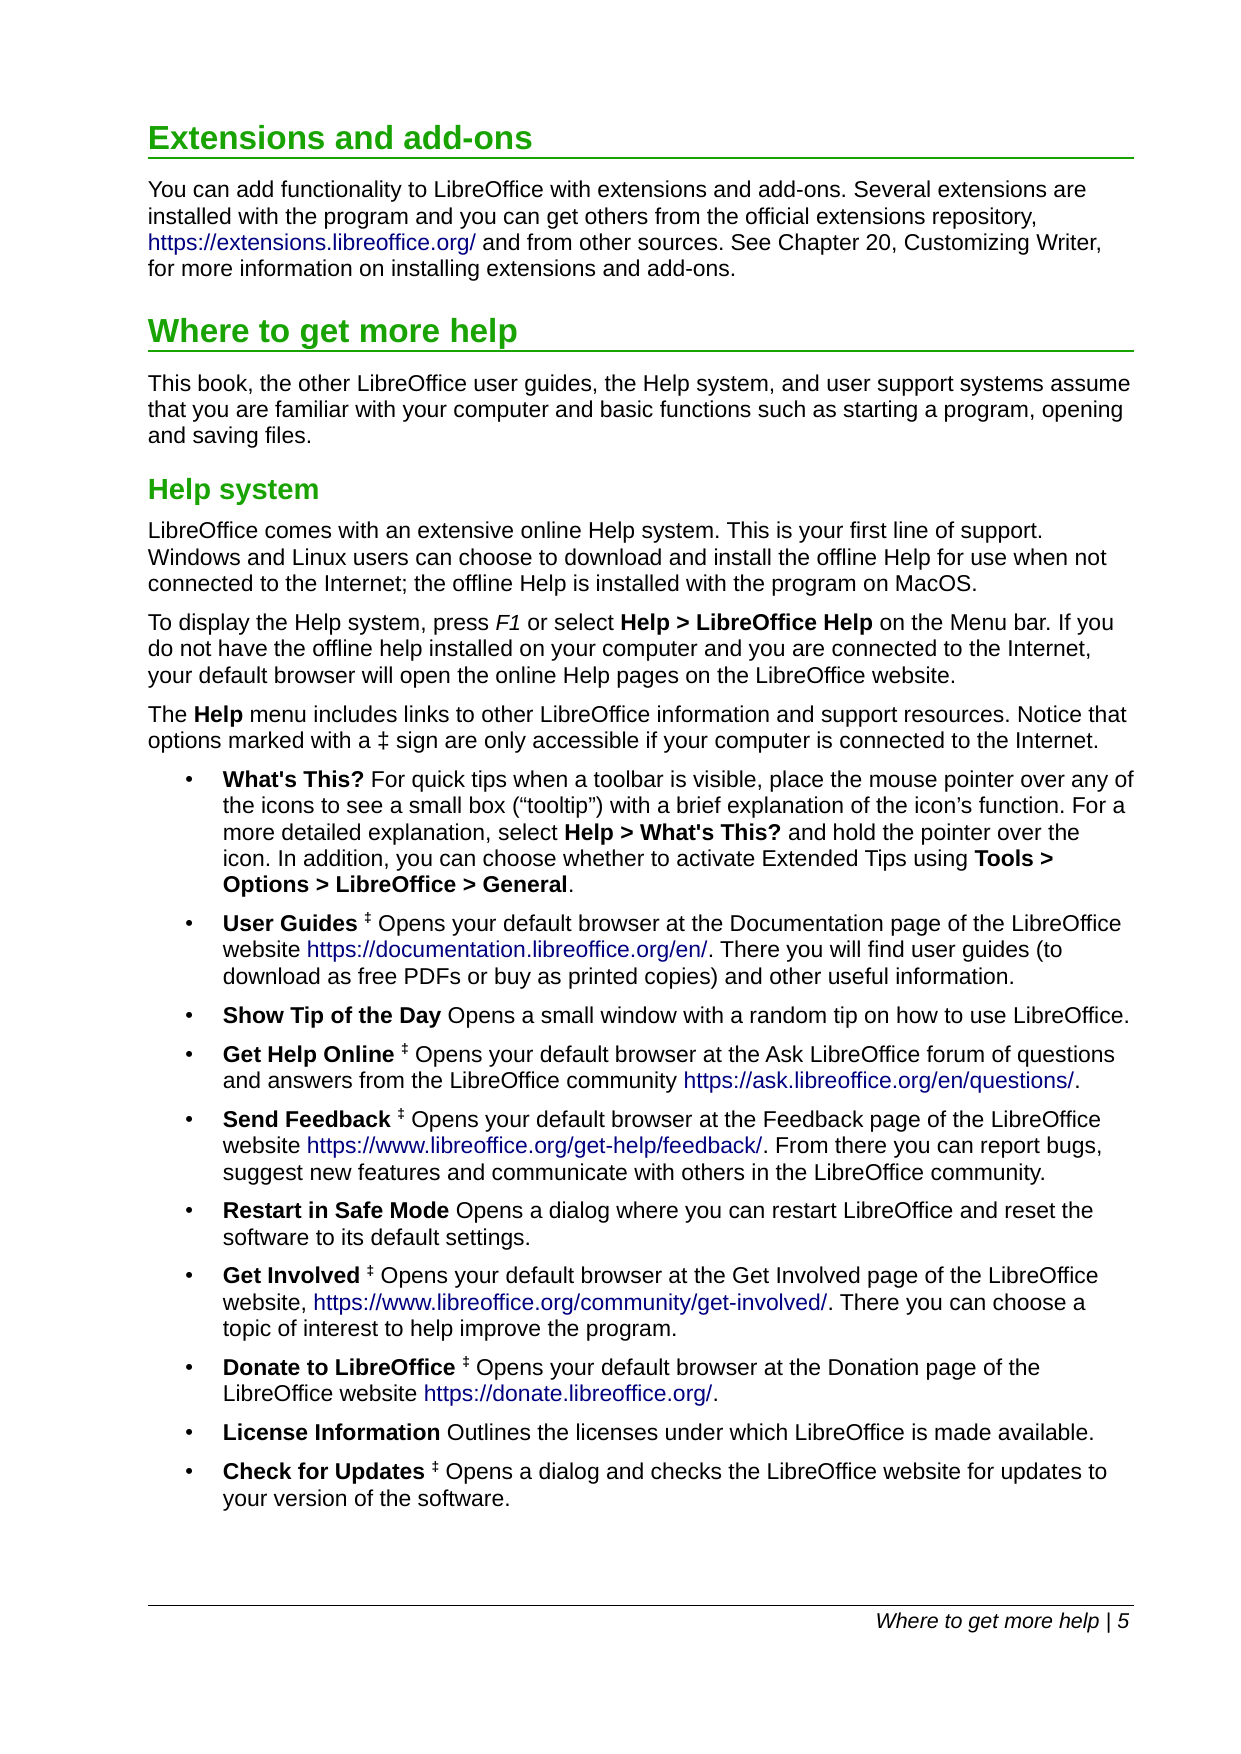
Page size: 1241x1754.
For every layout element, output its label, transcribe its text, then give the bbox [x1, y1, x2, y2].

list Check for Updates ‡ Opens a dialog and checks the LibreOffice website for updates to your version of the software. [185, 1458, 1134, 1511]
list Get Help Online ‡ Opens your default browser at the Ask LibreOffice forum of questions and answers from the LibreOffice community https://ask.libreoffice.org/en/questions/. [185, 1041, 1134, 1093]
list Send Feedback ‡ Opens your default browser at the Feedback page of the LibreOffice website https://www.libreoffice.org/get-help/feedback/. From there you can report bugs, suggest new features and communicate with others in the LibreOffice community. [185, 1106, 1134, 1185]
text LibreOffice comes with an extensive online Help system. This is your first line of support. Windows and Linux users can choose to download and install the offline Help for use when not connected to the Internet; the offline Help is installed with the program on MacOS. [148, 517, 1134, 597]
list License Information Outlines the licenses under which LibreOffice is made available. [185, 1419, 1134, 1446]
text This book, the other LibreOffice user guides, the Help system, and user support systems assume that you are familiar with your computer and basic functions such as starting a program, opening and saving files. [148, 369, 1134, 448]
list Donate to LibreOffice ‡ Opens your default browser at the Donation page of the LibreOffice website https://donate.libreoffice.org/. [185, 1354, 1134, 1407]
list Restart in Safe Mode Opens a dialog where you can restart LibreOffice and reset the software to its default settings. [185, 1197, 1134, 1250]
subtitle Help system [148, 472, 1134, 506]
list What's This? For quick tips when a toolbar is visible, place the mouse pointer over any of the icons to see a small box (“tooltip”) with a brief explanation of the icon’s function. For a more detailed explanation, select Help > What's This? and hold the pointer over the icon. In addition, you can choose whether to activate Extended Tips using Tools > Options > LibreOffice > General. [185, 766, 1134, 898]
text The Help menu includes links to other LibreOffice information and support resources. Notice that options marked with a ‡ sign are only accessible if your computer is connected to the Internet. [148, 701, 1134, 753]
subtitle Where to get more help [148, 311, 1134, 350]
text You can add functionality to LibreOffice with extensions and add-ons. Several extensions are installed with the program and you can get others from the official extensions repository, https://extensions.libreoffice.org/ and from other sources. See Chapter 20, Customizing Writer, for more information on installing extensions and add-ons. [148, 176, 1134, 282]
text To display the Help system, press F1 or select Help > LibreOffice Help on the Menu bar. If you do not have the offline help installed on your computer and you are connected to the Internet, your default browser will open the online Help pages on the LibreOffice website. [148, 609, 1134, 688]
list User Guides ‡ Opens your default browser at the Documentation page of the LibreOffice website https://documentation.libreoffice.org/en/. There you will find user guides (to download as free PDFs or buy as printed copies) and other useful information. [185, 910, 1134, 989]
list Show Tip of the Day Opens a small window with a random tip on how to use LibreOffice. [185, 1002, 1134, 1028]
subtitle Extensions and add-ons [148, 118, 1134, 157]
list Get Involved ‡ Opens your default browser at the Get Involved page of the LibreOffice website, https://www.libreoffice.org/community/get-involved/. There you can choose a topic of interest to help improve the program. [185, 1262, 1134, 1342]
